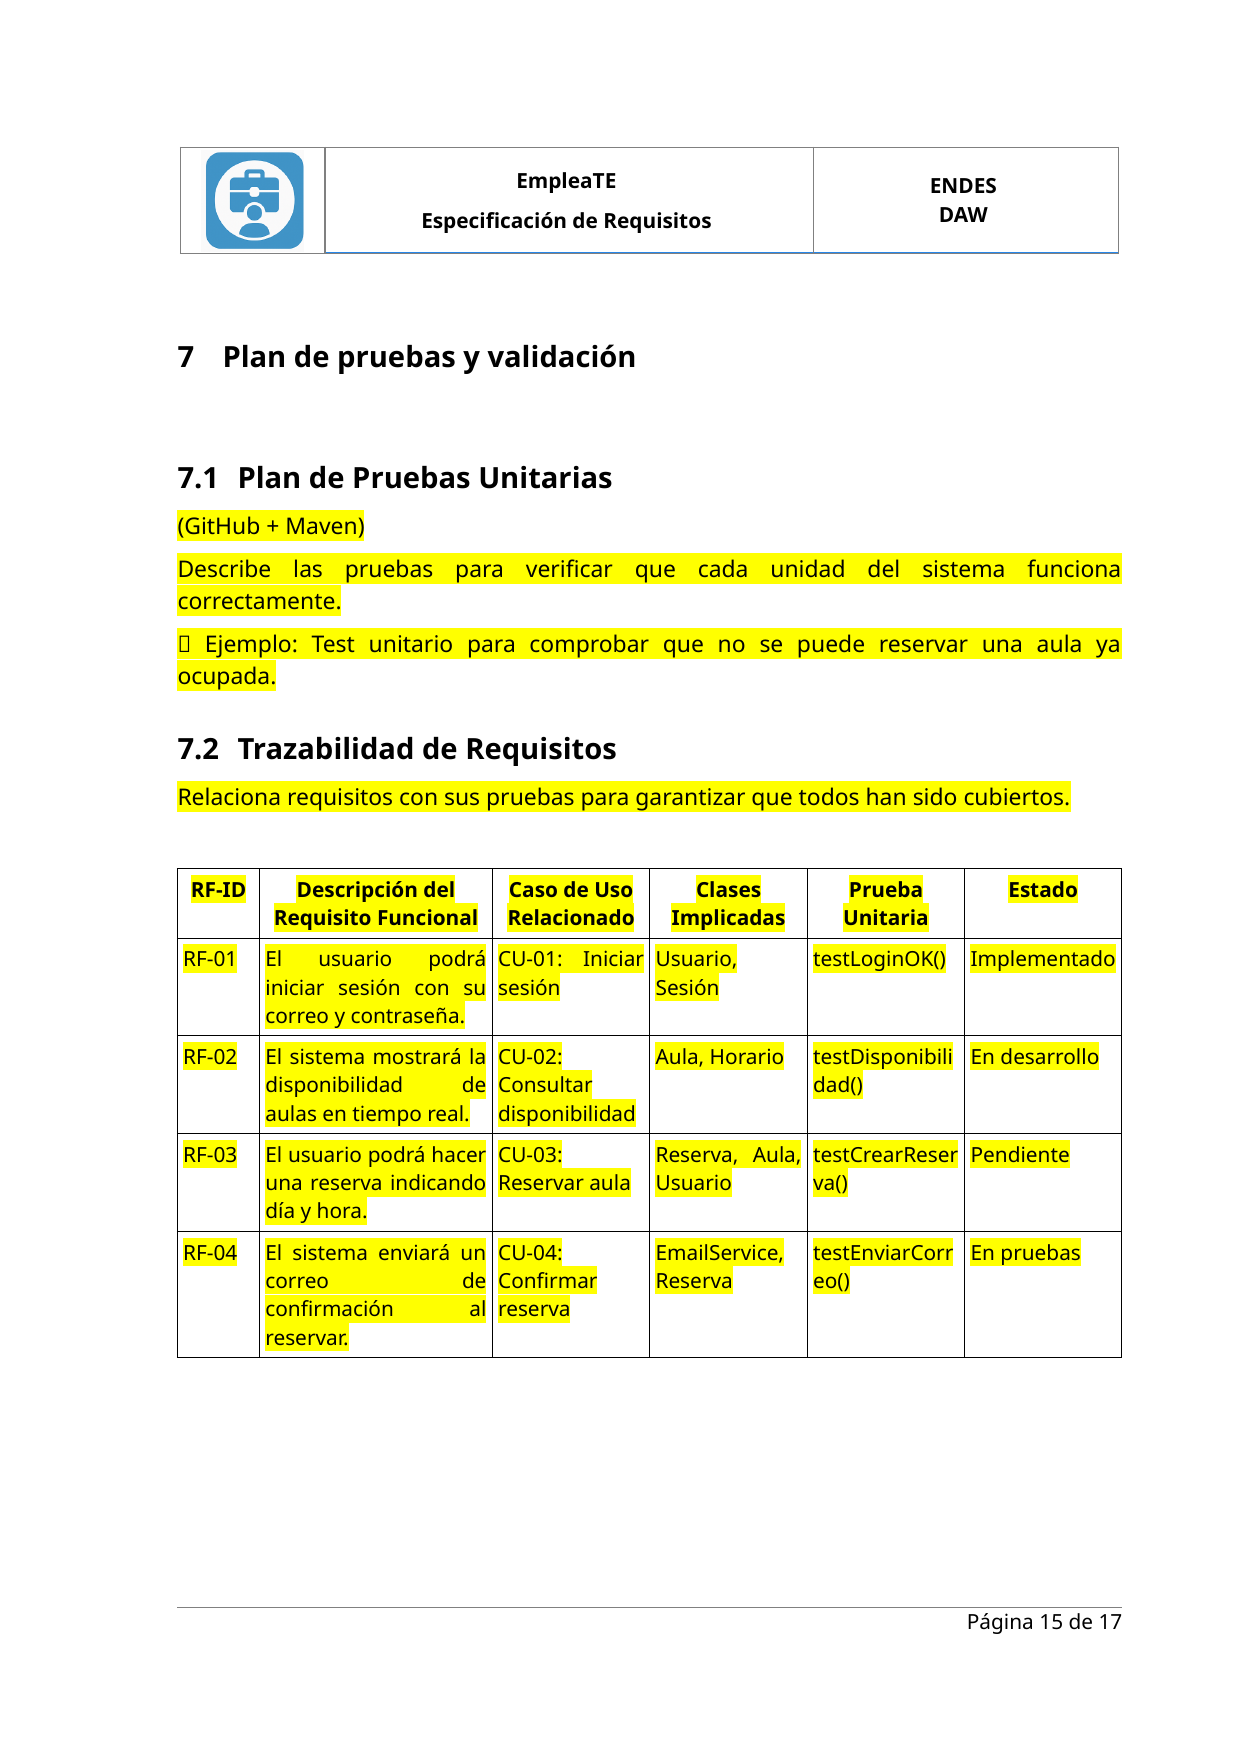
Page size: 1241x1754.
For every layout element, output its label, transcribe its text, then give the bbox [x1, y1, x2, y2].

table_header Descripción del Requisito Funcional [260, 869, 492, 937]
picture [201, 150, 304, 252]
table_cell CU-01: Iniciar sesión [493, 939, 649, 1035]
table_cell testEnviarCorreo() [808, 1232, 964, 1357]
table_cell Pendiente [965, 1134, 1121, 1231]
table_cell testLoginOK() [808, 939, 964, 1035]
subtitle Plan de Pruebas Unitarias [177, 457, 1122, 497]
text 🔹 Ejemplo: Test unitario para comprobar que no se puede reservar una aula ya ocupada. [177, 628, 1122, 691]
table_cell testCrearReserva() [808, 1134, 964, 1231]
subtitle Plan de pruebas y validación [177, 336, 1122, 376]
table_cell testDisponibilidad() [808, 1036, 964, 1133]
table_header Caso de Uso Relacionado [493, 869, 649, 937]
table_cell CU-04: Confirmar reserva [493, 1232, 649, 1357]
table_cell Usuario, Sesión [650, 939, 807, 1035]
table_cell RF-03 [178, 1134, 259, 1231]
table_cell En desarrollo [965, 1036, 1121, 1133]
table_cell RF-02 [178, 1036, 259, 1133]
table_cell El usuario podrá hacer una reserva indicando día y hora. [260, 1134, 492, 1231]
table_cell Reserva, Aula, Usuario [650, 1134, 807, 1231]
table_header RF-ID [178, 869, 259, 937]
subtitle Trazabilidad de Requisitos [177, 728, 1122, 768]
table_cell RF-04 [178, 1232, 259, 1357]
text Describe las pruebas para verificar que cada unidad del sistema funciona correctamente. [177, 553, 1122, 616]
text Relaciona requisitos con sus pruebas para garantizar que todos han sido cubiertos. [177, 781, 1122, 812]
text (GitHub + Maven) [177, 509, 1122, 541]
table_header Prueba Unitaria [808, 869, 964, 937]
table_cell Implementado [965, 939, 1121, 1035]
table_cell En pruebas [965, 1232, 1121, 1357]
table_cell El sistema enviará un correo de confirmación al reservar. [260, 1232, 492, 1357]
table_cell EmailService, Reserva [650, 1232, 807, 1357]
table_cell El usuario podrá iniciar sesión con su correo y contraseña. [260, 939, 492, 1035]
table_cell CU-03: Reservar aula [493, 1134, 649, 1231]
table_cell Aula, Horario [650, 1036, 807, 1133]
table_header Clases Implicadas [650, 869, 807, 937]
table_cell RF-01 [178, 939, 259, 1035]
table_header Estado [965, 869, 1121, 937]
table_cell CU-02: Consultar disponibilidad [493, 1036, 649, 1133]
table_cell El sistema mostrará la disponibilidad de aulas en tiempo real. [260, 1036, 492, 1133]
